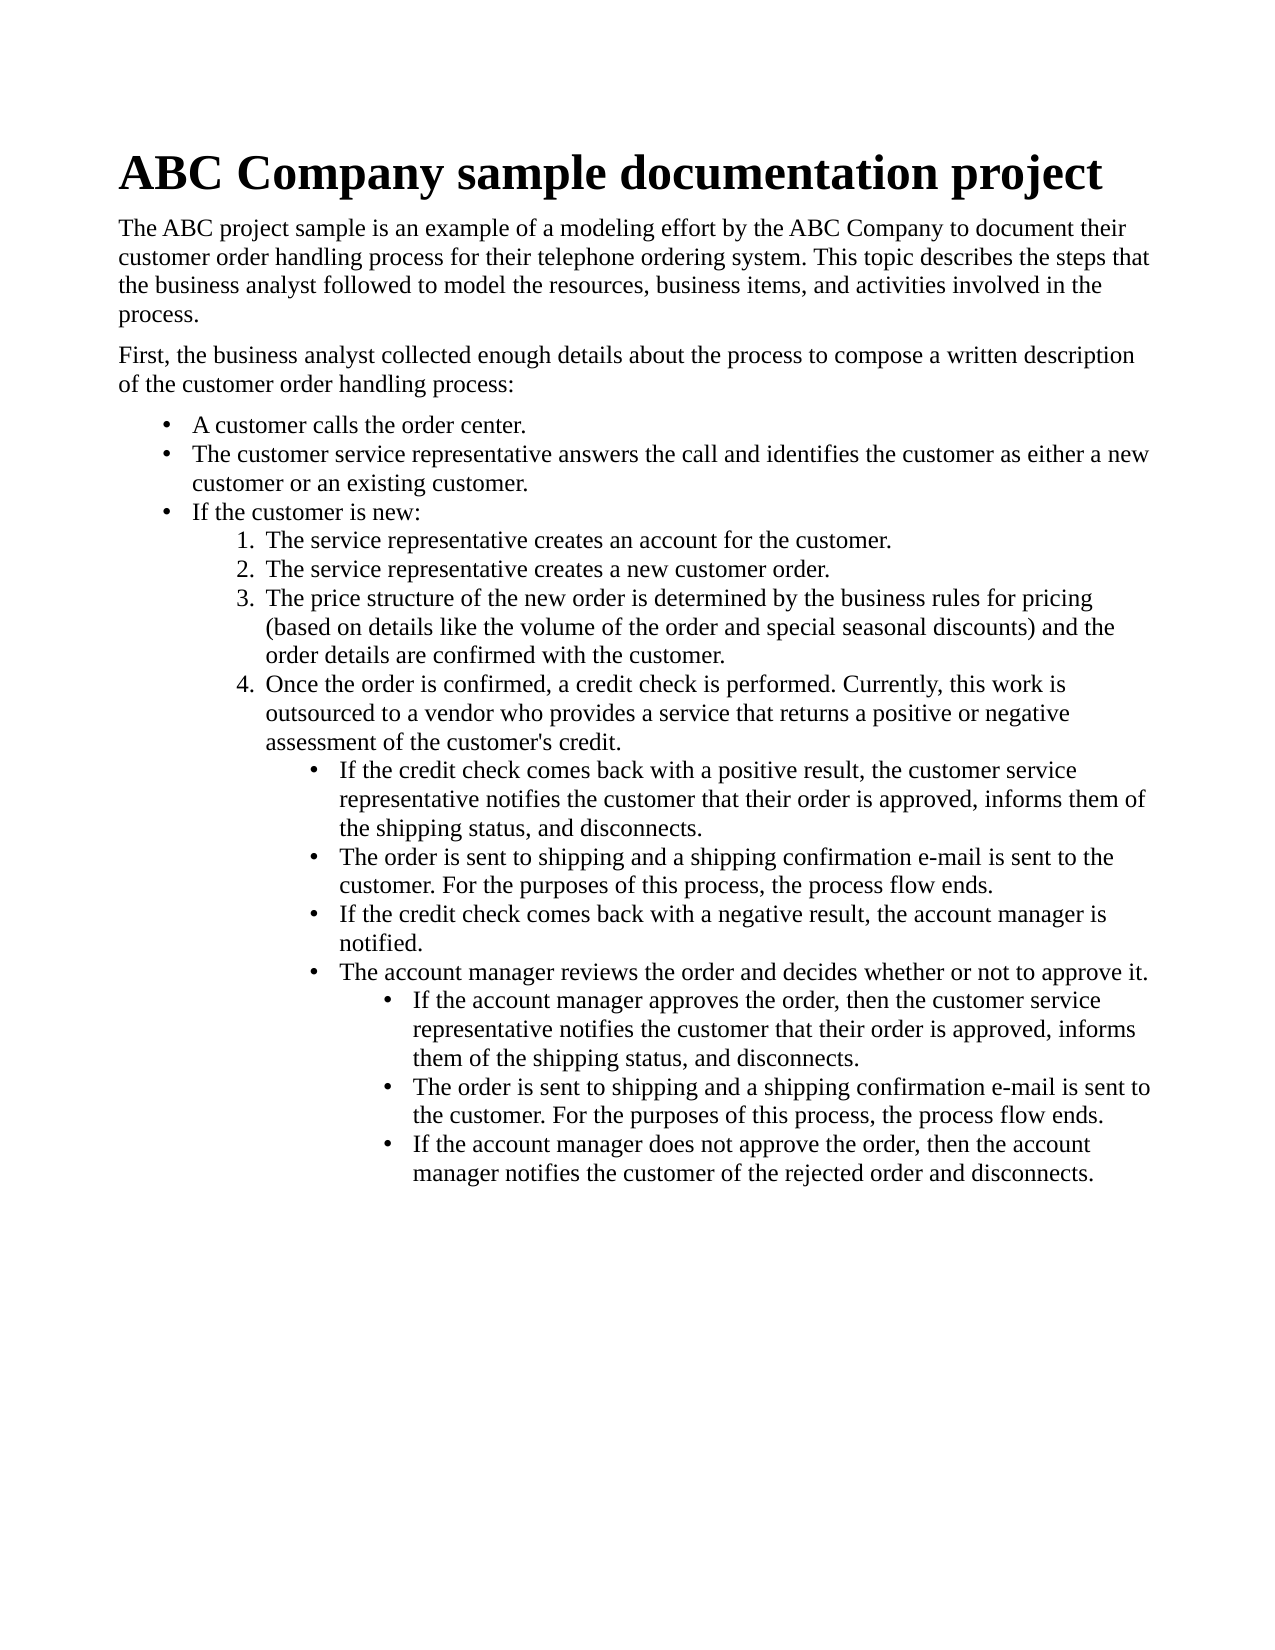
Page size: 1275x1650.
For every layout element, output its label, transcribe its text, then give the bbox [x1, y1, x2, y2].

list The order is sent to shipping and a shipping confirmation e-mail is sent to the customer. For the purposes of this process, the process flow ends. [309, 842, 1157, 899]
list The order is sent to shipping and a shipping confirmation e-mail is sent to the customer. For the purposes of this process, the process flow ends. [383, 1072, 1157, 1129]
list If the credit check comes back with a negative result, the account manager is notified. [309, 899, 1157, 957]
list The price structure of the new order is determined by the business rules for pricing (based on details like the volume of the order and special seasonal discounts) and the order details are confirmed with the customer. [236, 583, 1157, 669]
list Once the order is confirmed, a credit check is performed. Currently, this work is outsourced to a vendor who provides a service that returns a positive or negative assessment of the customer's credit. [236, 669, 1157, 756]
list The service representative creates an account for the customer. [236, 526, 1157, 554]
list A customer calls the order center. [162, 411, 1157, 439]
text First, the business analyst collected enough details about the process to compose a written description of the customer order handling process: [118, 341, 1157, 398]
list The customer service representative answers the call and identifies the customer as either a new customer or an existing customer. [162, 439, 1157, 497]
list If the account manager does not approve the order, then the account manager notifies the customer of the rejected order and disconnects. [383, 1129, 1157, 1187]
list If the credit check comes back with a positive result, the customer service representative notifies the customer that their order is approved, informs them of the shipping status, and disconnects. [309, 756, 1157, 842]
list The service representative creates a new customer order. [236, 554, 1157, 583]
subtitle ABC Company sample documentation project [118, 143, 1157, 201]
list If the customer is new: [162, 497, 1157, 526]
list The account manager reviews the order and decides whether or not to approve it. [309, 957, 1157, 986]
list If the account manager approves the order, then the customer service representative notifies the customer that their order is approved, informs them of the shipping status, and disconnects. [383, 986, 1157, 1072]
text The ABC project sample is an example of a modeling effort by the ABC Company to document their customer order handling process for their telephone ordering system. This topic describes the steps that the business analyst followed to model the resources, business items, and activities involved in the process. [118, 213, 1157, 328]
